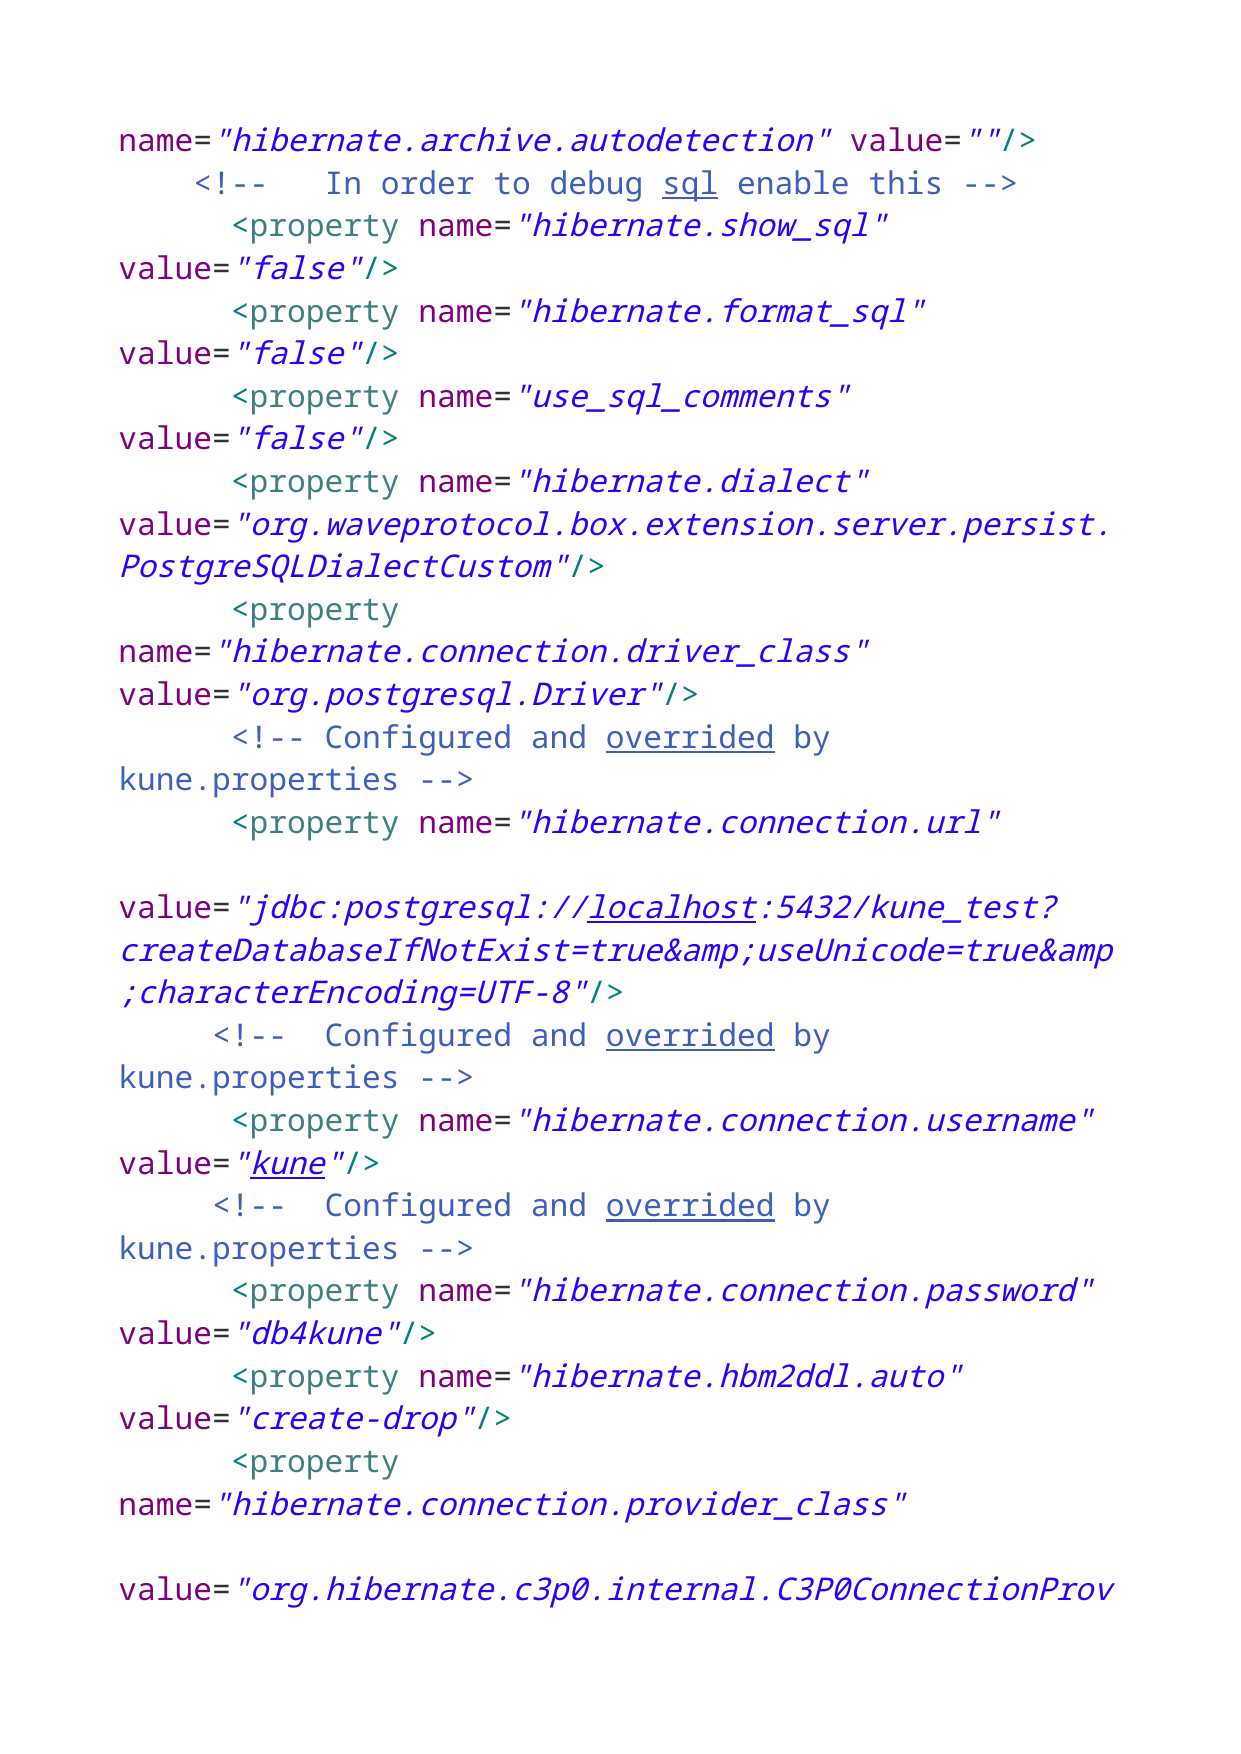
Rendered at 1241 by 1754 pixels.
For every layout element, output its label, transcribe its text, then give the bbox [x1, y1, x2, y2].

text <property name="hibernate.connection.password" value="db4kune"/> [118, 1268, 1122, 1354]
text value="jdbc:postgresql://localhost:5432/kune_test?createDatabaseIfNotExist=true&amp;useUnicode=true&amp;characterEncoding=UTF-8"/> [118, 842, 1122, 1013]
text <property name="hibernate.dialect" value="org.waveprotocol.box.extension.server.persist.PostgreSQLDialectCustom"/> [118, 459, 1122, 587]
text <property name="hibernate.connection.url" [118, 800, 1122, 842]
text <!-- Configured and overrided by kune.properties --> [118, 714, 1122, 800]
text <property name="use_sql_comments" value="false"/> [118, 374, 1122, 459]
text <property name="hibernate.connection.username" value="kune"/> [118, 1098, 1122, 1183]
text <!-- Configured and overrided by kune.properties --> [118, 1183, 1122, 1268]
text <property name="hibernate.connection.driver_class" value="org.postgresql.Driver"/> [118, 587, 1122, 714]
text <!-- In order to debug sql enable this --> [118, 161, 1122, 203]
text <property name="hibernate.hbm2ddl.auto" value="create-drop"/> [118, 1354, 1122, 1439]
text <property name="hibernate.connection.provider_class" [118, 1439, 1122, 1524]
text value="org.hibernate.c3p0.internal.C3P0ConnectionProv [118, 1524, 1122, 1609]
text name="hibernate.archive.autodetection" value=""/> [118, 118, 1122, 161]
text <property name="hibernate.format_sql" value="false"/> [118, 288, 1122, 374]
text <!-- Configured and overrided by kune.properties --> [118, 1013, 1122, 1098]
text <property name="hibernate.show_sql" value="false"/> [118, 203, 1122, 288]
